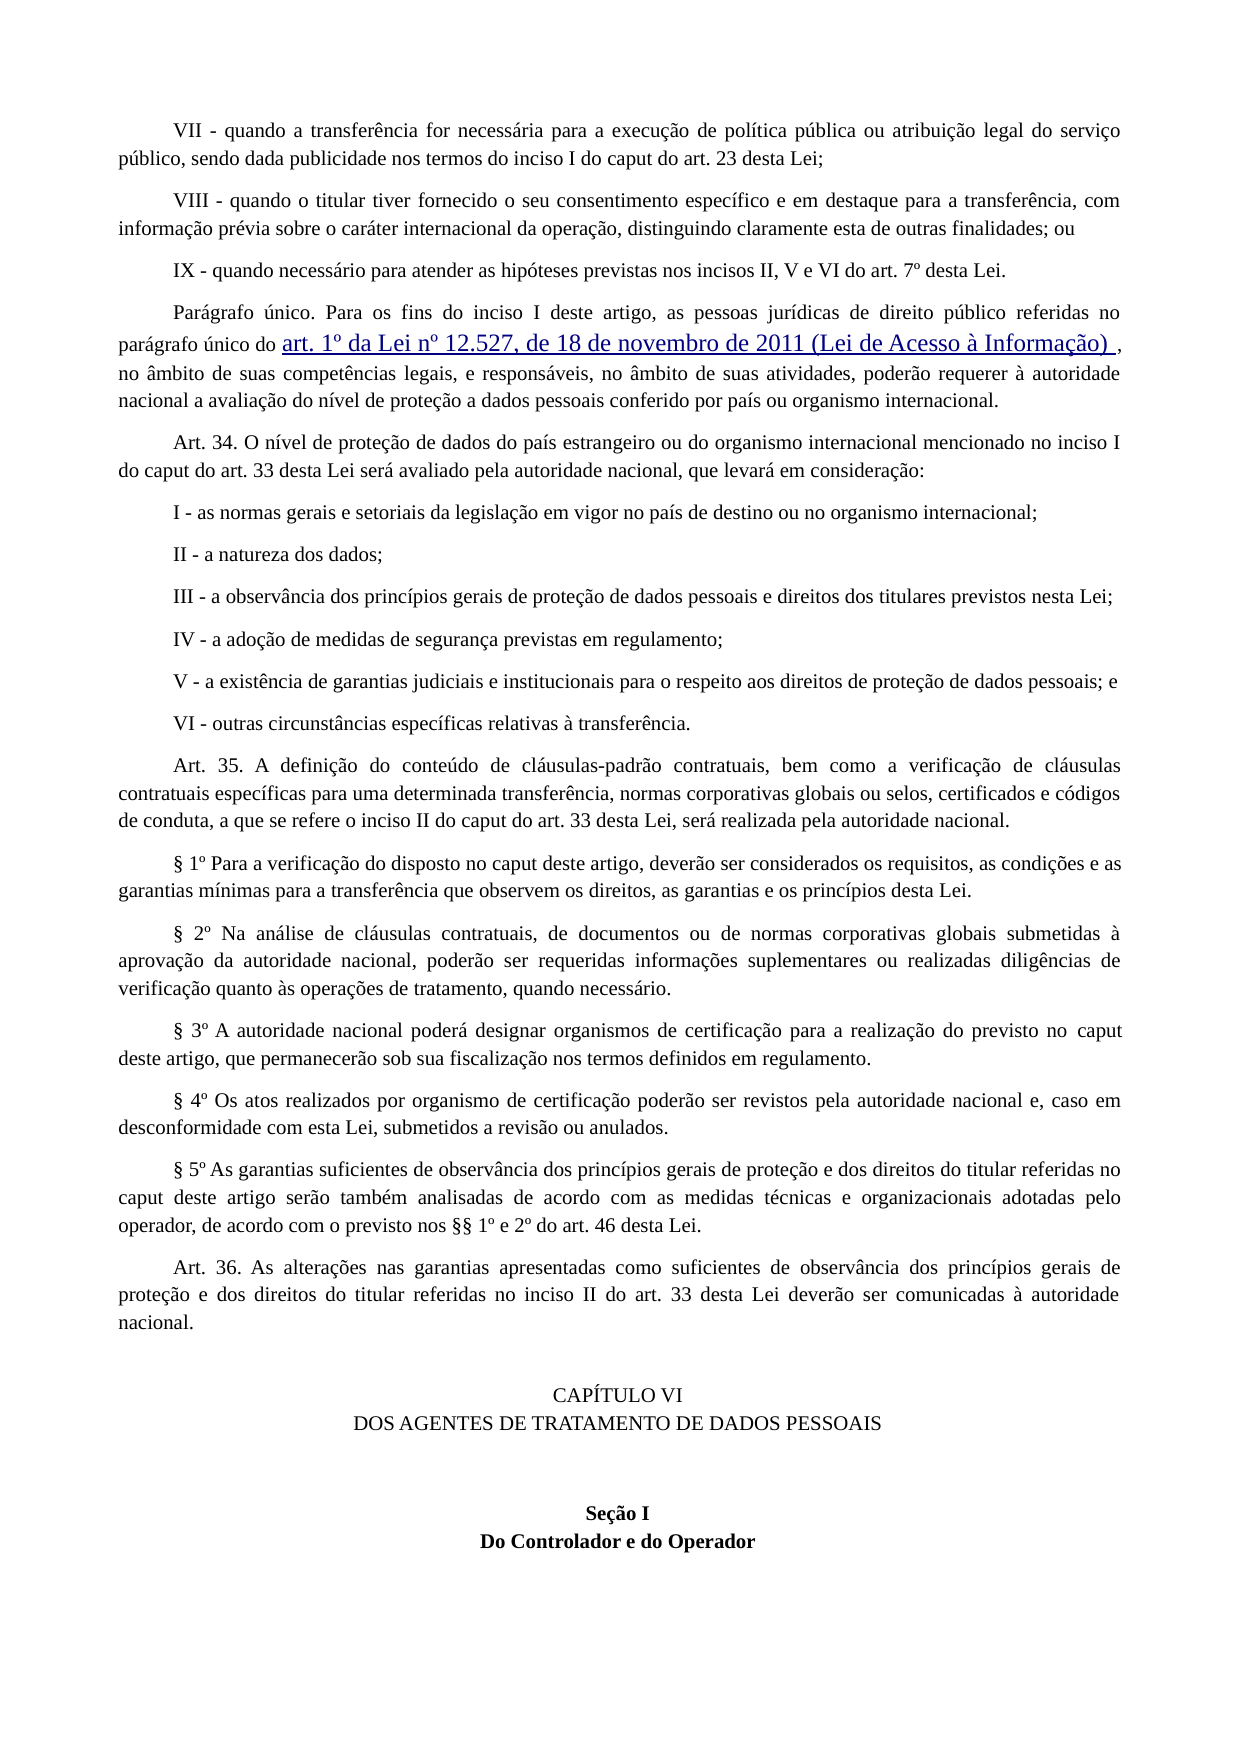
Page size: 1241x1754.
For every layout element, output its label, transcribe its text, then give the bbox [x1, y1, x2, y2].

text § 3º A autoridade nacional poderá designar organismos de certificação para a realização do previsto no caput deste artigo, que permanecerão sob sua fiscalização nos termos definidos em regulamento. [118, 1018, 1122, 1069]
text Art. 36. As alterações nas garantias apresentadas como suficientes de observância dos princípios gerais de proteção e dos direitos do titular referidas no inciso II do art. 33 desta Lei deverão ser comunicadas à autoridade nacional. [118, 1255, 1122, 1334]
text IV - a adoção de medidas de segurança previstas em regulamento; [118, 627, 1122, 651]
text I - as normas gerais e setoriais da legislação em vigor no país de destino ou no organismo internacional; [118, 500, 1122, 524]
text § 1º Para a verificação do disposto no caput deste artigo, deverão ser considerados os requisitos, as condições e as garantias mínimas para a transferência que observem os direitos, as garantias e os princípios desta Lei. [118, 851, 1122, 902]
text § 4º Os atos realizados por organismo de certificação poderão ser revistos pela autoridade nacional e, caso em desconformidade com esta Lei, submetidos a revisão ou anulados. [118, 1088, 1122, 1139]
text Parágrafo único. Para os fins do inciso I deste artigo, as pessoas jurídicas de direito público referidas no parágrafo único do art. 1º da Lei nº 12.527, de 18 de novembro de 2011 (Lei de Acesso à Informação) , no âmbito de suas competências legais, e responsáveis, no âmbito de suas atividades, poderão requerer à autoridade nacional a avaliação do nível de proteção a dados pessoais conferido por país ou organismo internacional. [118, 300, 1122, 412]
text VI - outras circunstâncias específicas relativas à transferência. [118, 711, 1122, 735]
text CAPÍTULO VI DOS AGENTES DE TRATAMENTO DE DADOS PESSOAIS [118, 1383, 1122, 1435]
text Seção I Do Controlador e do Operador [118, 1501, 1122, 1553]
text III - a observância dos princípios gerais de proteção de dados pessoais e direitos dos titulares previstos nesta Lei; [118, 584, 1122, 608]
text § 5º As garantias suficientes de observância dos princípios gerais de proteção e dos direitos do titular referidas no caput deste artigo serão também analisadas de acordo com as medidas técnicas e organizacionais adotadas pelo operador, de acordo com o previsto nos §§ 1º e 2º do art. 46 desta Lei. [118, 1157, 1122, 1237]
text II - a natureza dos dados; [118, 542, 1122, 566]
text Art. 35. A definição do conteúdo de cláusulas-padrão contratuais, bem como a verificação de cláusulas contratuais específicas para uma determinada transferência, normas corporativas globais ou selos, certificados e códigos de conduta, a que se refere o inciso II do caput do art. 33 desta Lei, será realizada pela autoridade nacional. [118, 753, 1122, 832]
text Art. 34. O nível de proteção de dados do país estrangeiro ou do organismo internacional mencionado no inciso I do caput do art. 33 desta Lei será avaliado pela autoridade nacional, que levará em consideração: [118, 430, 1122, 482]
text VIII - quando o titular tiver fornecido o seu consentimento específico e em destaque para a transferência, com informação prévia sobre o caráter internacional da operação, distinguindo claramente esta de outras finalidades; ou [118, 188, 1122, 239]
text VII - quando a transferência for necessária para a execução de política pública ou atribuição legal do serviço público, sendo dada publicidade nos termos do inciso I do caput do art. 23 desta Lei; [118, 118, 1122, 170]
text V - a existência de garantias judiciais e institucionais para o respeito aos direitos de proteção de dados pessoais; e [118, 669, 1122, 693]
text § 2º Na análise de cláusulas contratuais, de documentos ou de normas corporativas globais submetidas à aprovação da autoridade nacional, poderão ser requeridas informações suplementares ou realizadas diligências de verificação quanto às operações de tratamento, quando necessário. [118, 920, 1122, 1000]
text IX - quando necessário para atender as hipóteses previstas nos incisos II, V e VI do art. 7º desta Lei. [118, 258, 1122, 282]
